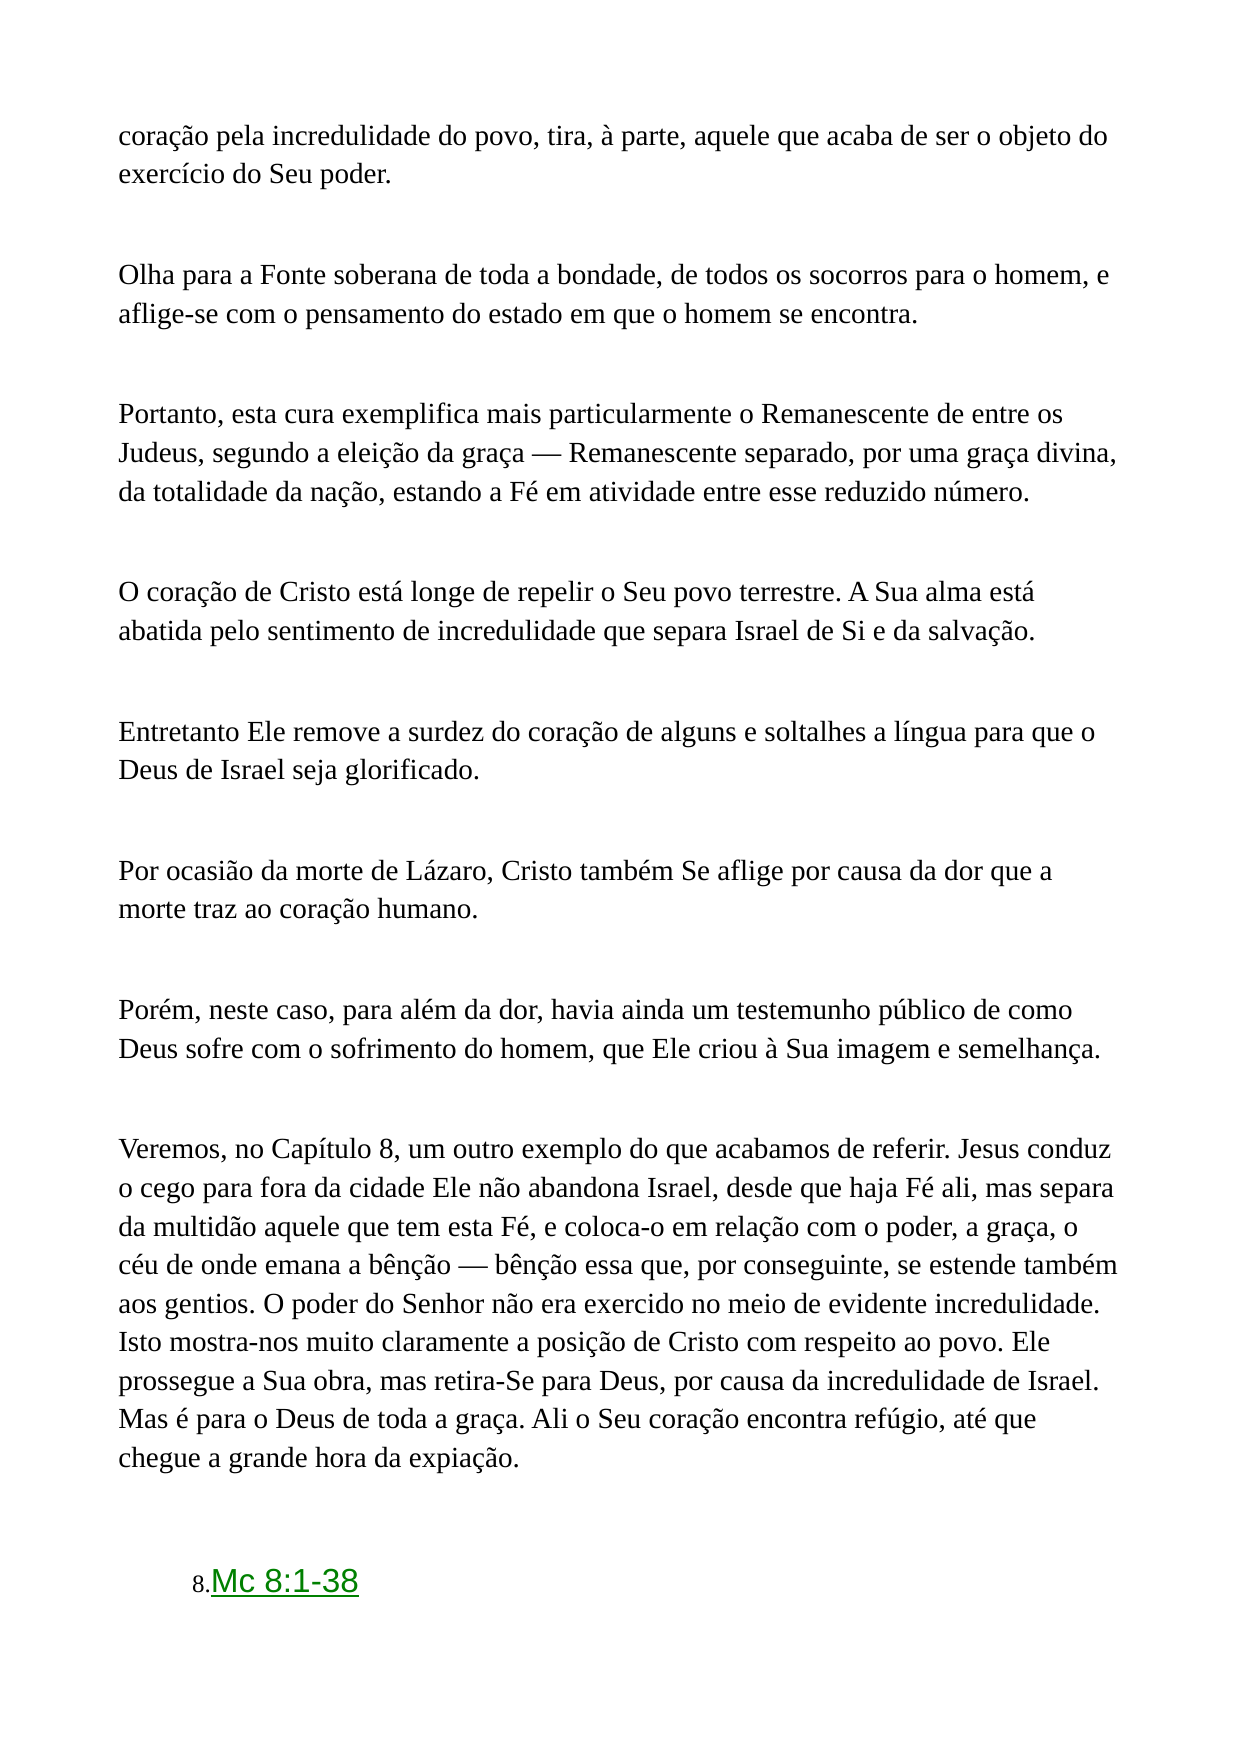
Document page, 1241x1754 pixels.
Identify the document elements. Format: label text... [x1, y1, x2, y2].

text coração pela incredulidade do povo, tira, à parte, aquele que acaba de ser o objeto do exercício do Seu poder. [118, 118, 1122, 190]
text Entretanto Ele remove a surdez do coração de alguns e soltalhes a língua para que o Deus de Israel seja glorificado. [118, 714, 1122, 786]
text Veremos, no Capítulo 8, um outro exemplo do que acabamos de referir. Jesus conduz o cego para fora da cidade Ele não abandona Israel, desde que haja Fé ali, mas separa da multidão aquele que tem esta Fé, e coloca-o em relação com o poder, a graça, o céu de onde emana a bênção — bênção essa que, por conseguinte, se estende também aos gentios. O poder do Senhor não era exercido no meio de evidente incredulidade. Isto mostra-nos muito claramente a posição de Cristo com respeito ao povo. Ele prossegue a Sua obra, mas retira-Se para Deus, por causa da incredulidade de Israel. Mas é para o Deus de toda a graça. Ali o Seu coração encontra refúgio, até que chegue a grande hora da expiação. [118, 1132, 1122, 1473]
text Portanto, esta cura exemplifica mais particularmente o Remanescente de entre os Judeus, segundo a eleição da graça — Remanescente separado, por uma graça divina, da totalidade da nação, estando a Fé em atividade entre esse reduzido número. [118, 397, 1122, 507]
text Porém, neste caso, para além da dor, havia ainda um testemunho público de como Deus sofre com o sofrimento do homem, que Ele criou à Sua imagem e semelhança. [118, 992, 1122, 1064]
text Olha para a Fonte soberana de toda a bondade, de todos os socorros para o homem, e aflige-se com o pensamento do estado em que o homem se encontra. [118, 257, 1122, 329]
text Por ocasião da morte de Lázaro, Cristo também Se aflige por causa da dor que a morte traz ao coração humano. [118, 853, 1122, 925]
list Mc 8:1-38 [118, 1561, 1122, 1600]
text O coração de Cristo está longe de repelir o Seu povo terrestre. A Sua alma está abatida pelo sentimento de incredulidade que separa Israel de Si e da salvação. [118, 574, 1122, 647]
